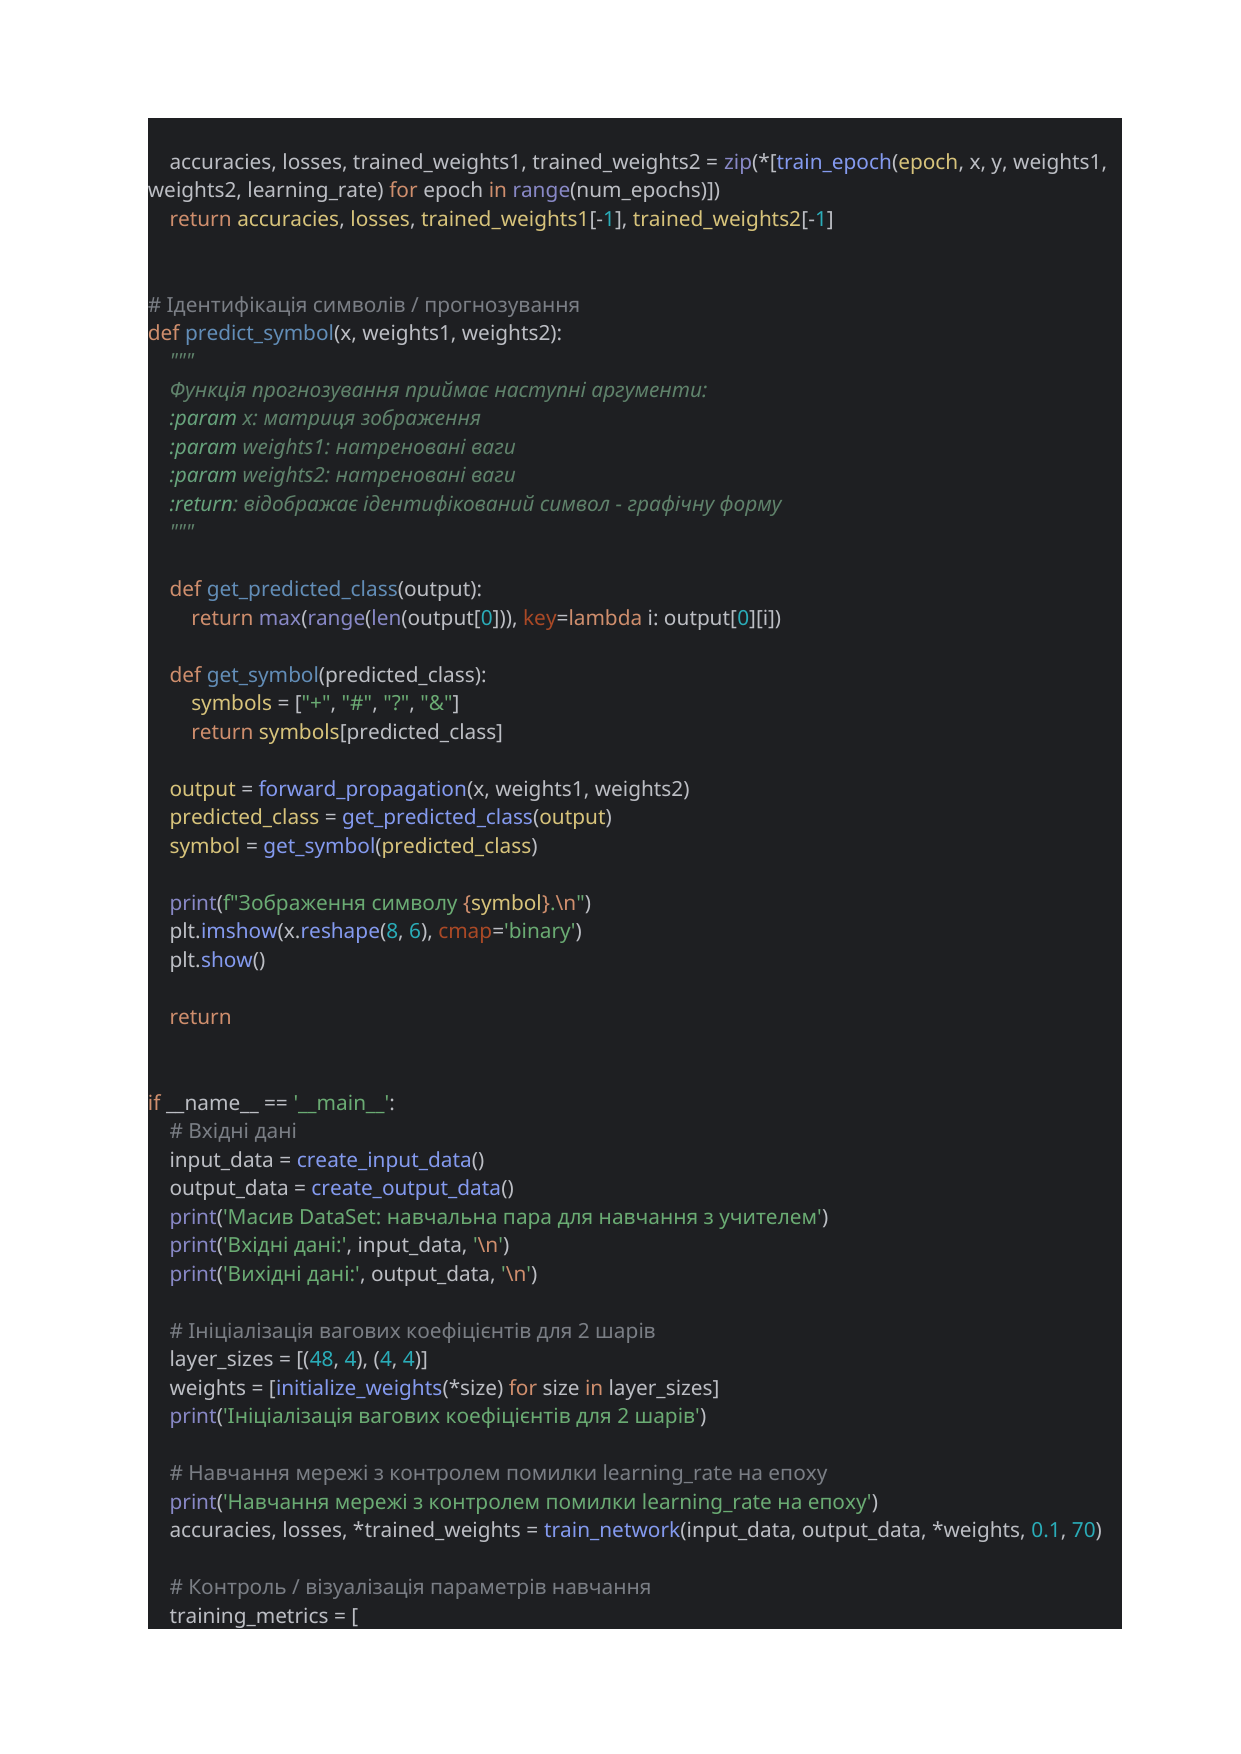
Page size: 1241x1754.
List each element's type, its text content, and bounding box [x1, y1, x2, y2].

text accuracies, losses, trained_weights1, trained_weights2 = zip(*[train_epoch(epoch, x, y, weights1, weights2, learning_rate) for epoch in range(num_epochs)]) return accuracies, losses, trained_weights1[-1], trained_weights2[-1] # Ідентифікація символів / прогнозування def predict_symbol(x, weights1, weights2): """ Функція прогнозування приймає наступні аргументи: :param x: матриця зображення :param weights1: натреновані ваги :param weights2: натреновані ваги :return: відображає ідентифікований символ - графічну форму """ def get_predicted_class(output): return max(range(len(output[0])), key=lambda i: output[0][i]) def get_symbol(predicted_class): symbols = ["+", "#", "?", "&"] return symbols[predicted_class] output = forward_propagation(x, weights1, weights2) predicted_class = get_predicted_class(output) symbol = get_symbol(predicted_class) print(f"Зображення символу {symbol}.\n") plt.imshow(x.reshape(8, 6), cmap='binary') plt.show() return if __name__ == '__main__': # Вхідні дані input_data = create_input_data() output_data = create_output_data() print('Масив DataSet: навчальна пара для навчання з учителем') print('Вхідні дані:', input_data, '\n') print('Вихідні дані:', output_data, '\n') # Ініціалізація вагових коефіцієнтів для 2 шарів layer_sizes = [(48, 4), (4, 4)] weights = [initialize_weights(*size) for size in layer_sizes] print('Ініціалізація вагових коефіцієнтів для 2 шарів') # Навчання мережі з контролем помилки learning_rate на епоху print('Навчання мережі з контролем помилки learning_rate на епоху') accuracies, losses, *trained_weights = train_network(input_data, output_data, *weights, 0.1, 70) # Контроль / візуалізація параметрів навчання training_metrics = [ [148, 118, 1122, 1629]
